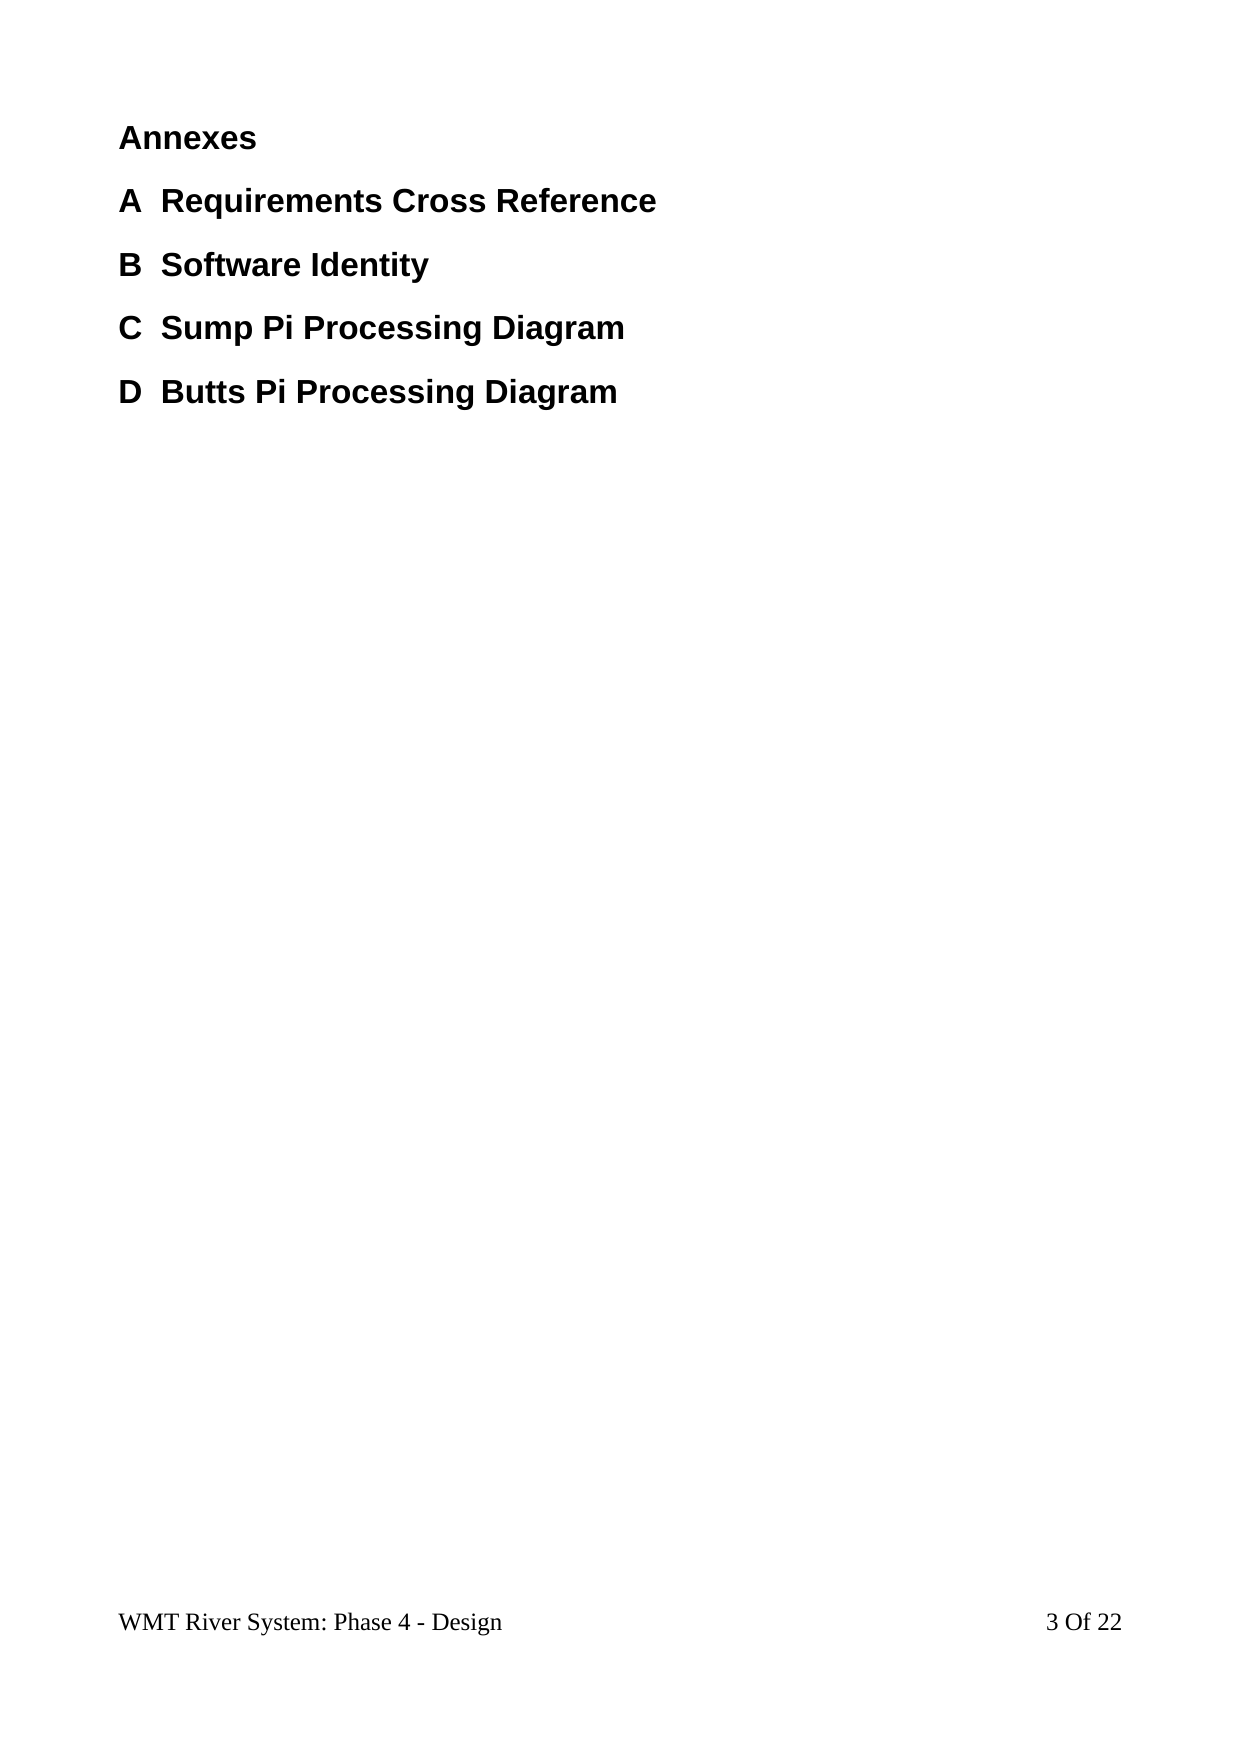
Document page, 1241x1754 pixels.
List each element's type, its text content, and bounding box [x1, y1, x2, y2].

subtitle C Sump Pi Processing Diagram [118, 308, 1122, 347]
subtitle A Requirements Cross Reference [118, 182, 1122, 220]
subtitle Annexes [118, 118, 1122, 157]
subtitle D Butts Pi Processing Diagram [118, 372, 1122, 410]
subtitle B Software Identity [118, 245, 1122, 283]
